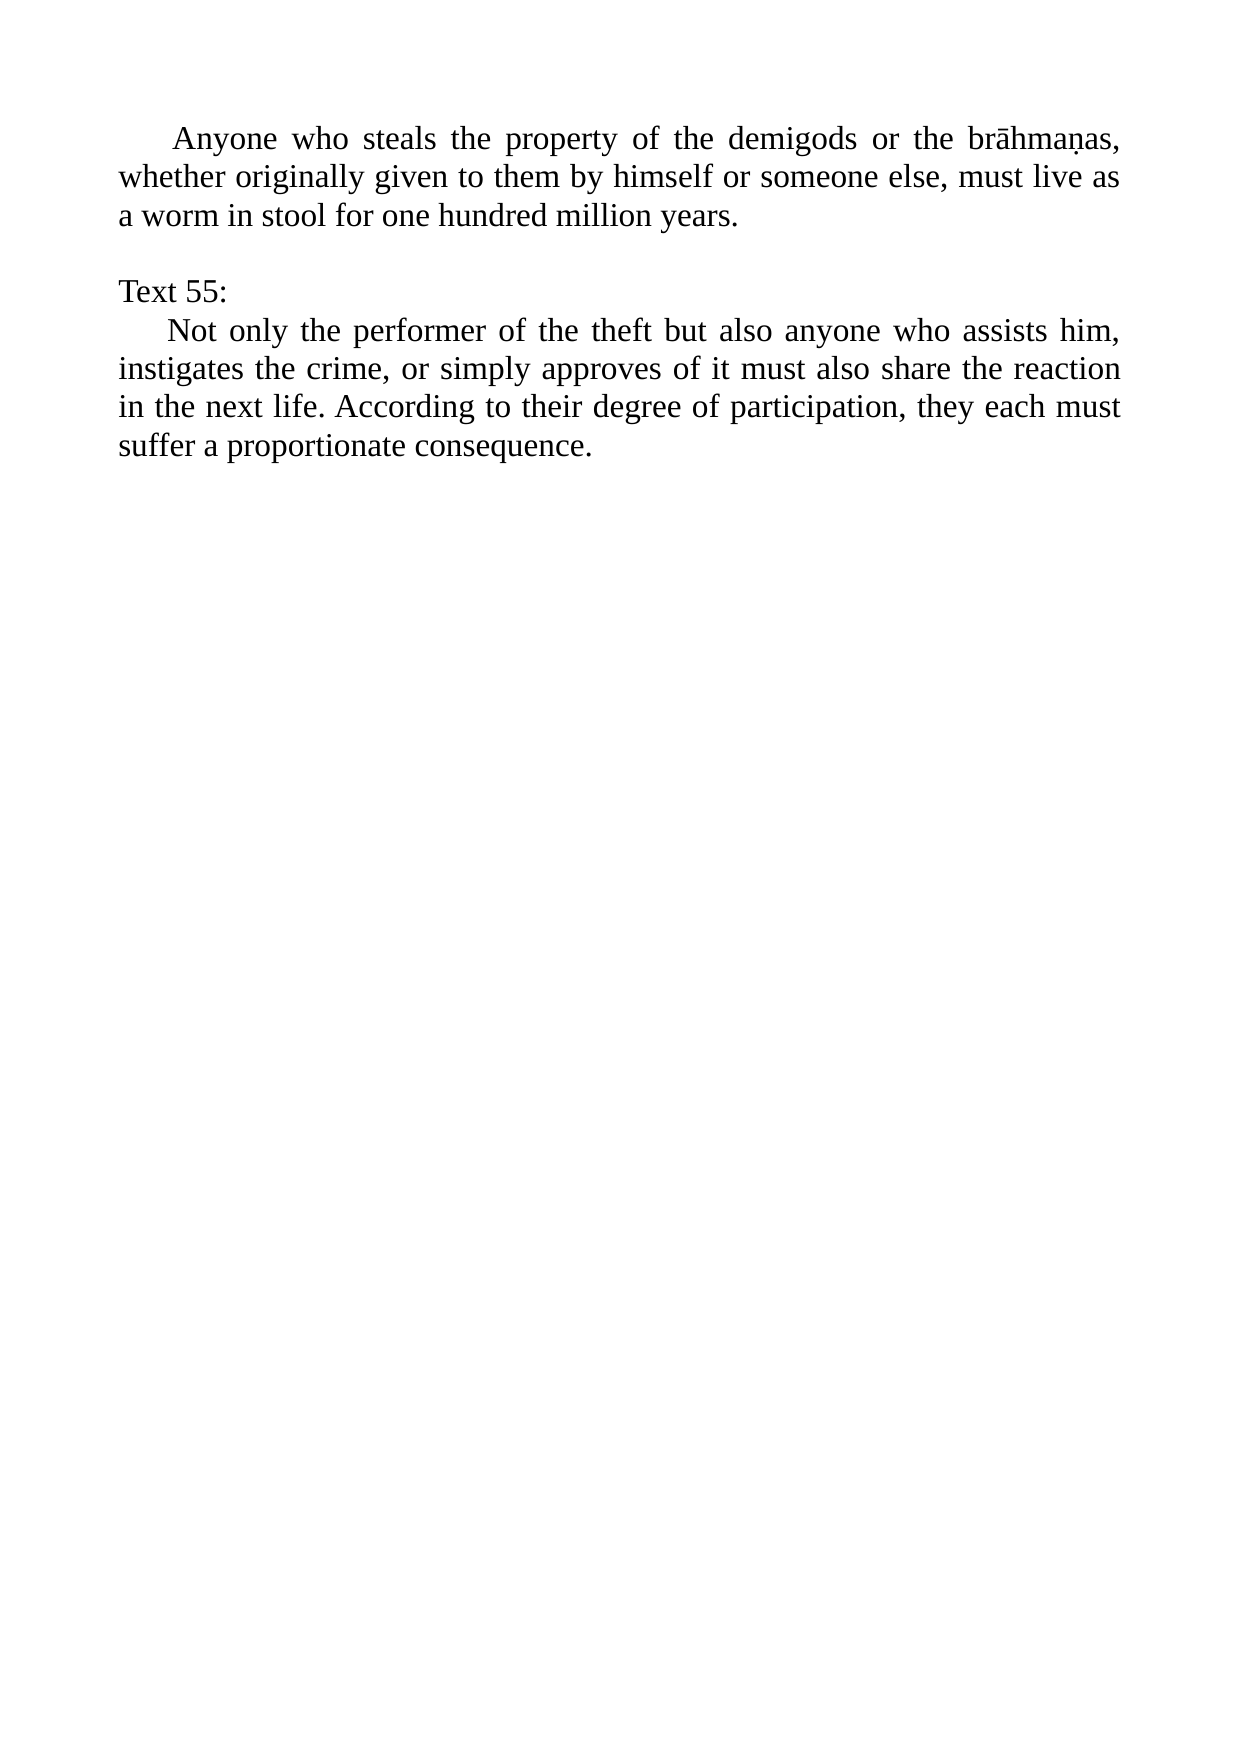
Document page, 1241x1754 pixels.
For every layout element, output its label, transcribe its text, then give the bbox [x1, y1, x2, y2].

text Anyone who steals the property of the demigods or the brāhmaṇas, whether originally given to them by himself or someone else, must live as a worm in stool for one hundred million years. [118, 118, 1122, 233]
text Text 55: [118, 271, 1122, 310]
text Not only the performer of the theft but also anyone who assists him, instigates the crime, or simply approves of it must also share the reaction in the next life. According to their degree of participation, they each must suffer a proportionate consequence. [118, 310, 1122, 463]
